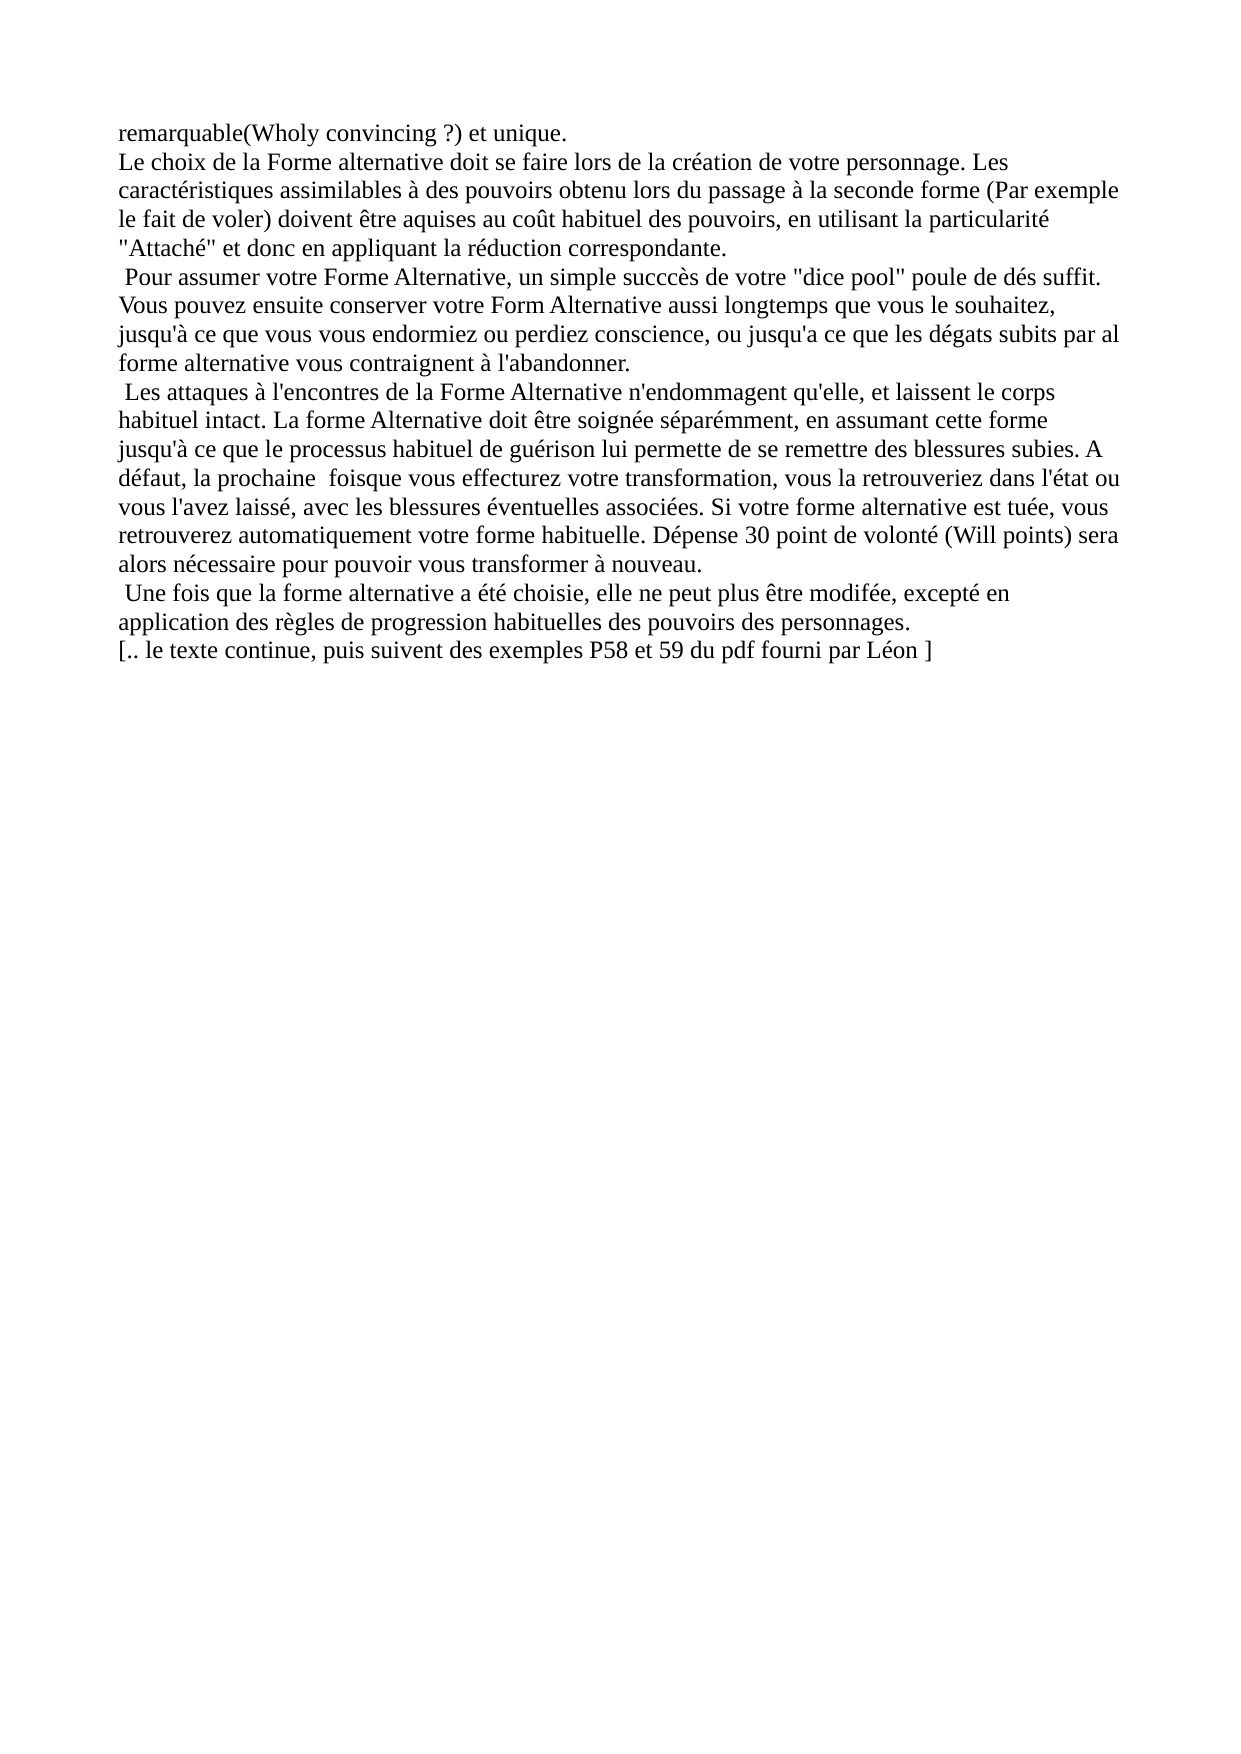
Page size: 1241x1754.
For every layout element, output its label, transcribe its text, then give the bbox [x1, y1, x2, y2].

text [.. le texte continue, puis suivent des exemples P58 et 59 du pdf fourni par Léon ] [118, 636, 1122, 664]
text Les attaques à l'encontres de la Forme Alternative n'endommagent qu'elle, et laissent le corps habituel intact. La forme Alternative doit être soignée séparémment, en assumant cette forme jusqu'à ce que le processus habituel de guérison lui permette de se remettre des blessures subies. A défaut, la prochaine foisque vous effecturez votre transformation, vous la retrouveriez dans l'état ou vous l'avez laissé, avec les blessures éventuelles associées. Si votre forme alternative est tuée, vous retrouverez automatiquement votre forme habituelle. Dépense 30 point de volonté (Will points) sera alors nécessaire pour pouvoir vous transformer à nouveau. [118, 377, 1122, 578]
text Une fois que la forme alternative a été choisie, elle ne peut plus être modifée, excepté en application des règles de progression habituelles des pouvoirs des personnages. [118, 578, 1122, 636]
text Le choix de la Forme alternative doit se faire lors de la création de votre personnage. Les caractéristiques assimilables à des pouvoirs obtenu lors du passage à la seconde forme (Par exemple le fait de voler) doivent être aquises au coût habituel des pouvoirs, en utilisant la particularité "Attaché" et donc en appliquant la réduction correspondante. [118, 147, 1122, 262]
text remarquable(Wholy convincing ?) et unique. [118, 118, 1122, 147]
text Pour assumer votre Forme Alternative, un simple succcès de votre "dice pool" poule de dés suffit. Vous pouvez ensuite conserver votre Form Alternative aussi longtemps que vous le souhaitez, jusqu'à ce que vous vous endormiez ou perdiez conscience, ou jusqu'a ce que les dégats subits par al forme alternative vous contraignent à l'abandonner. [118, 262, 1122, 377]
